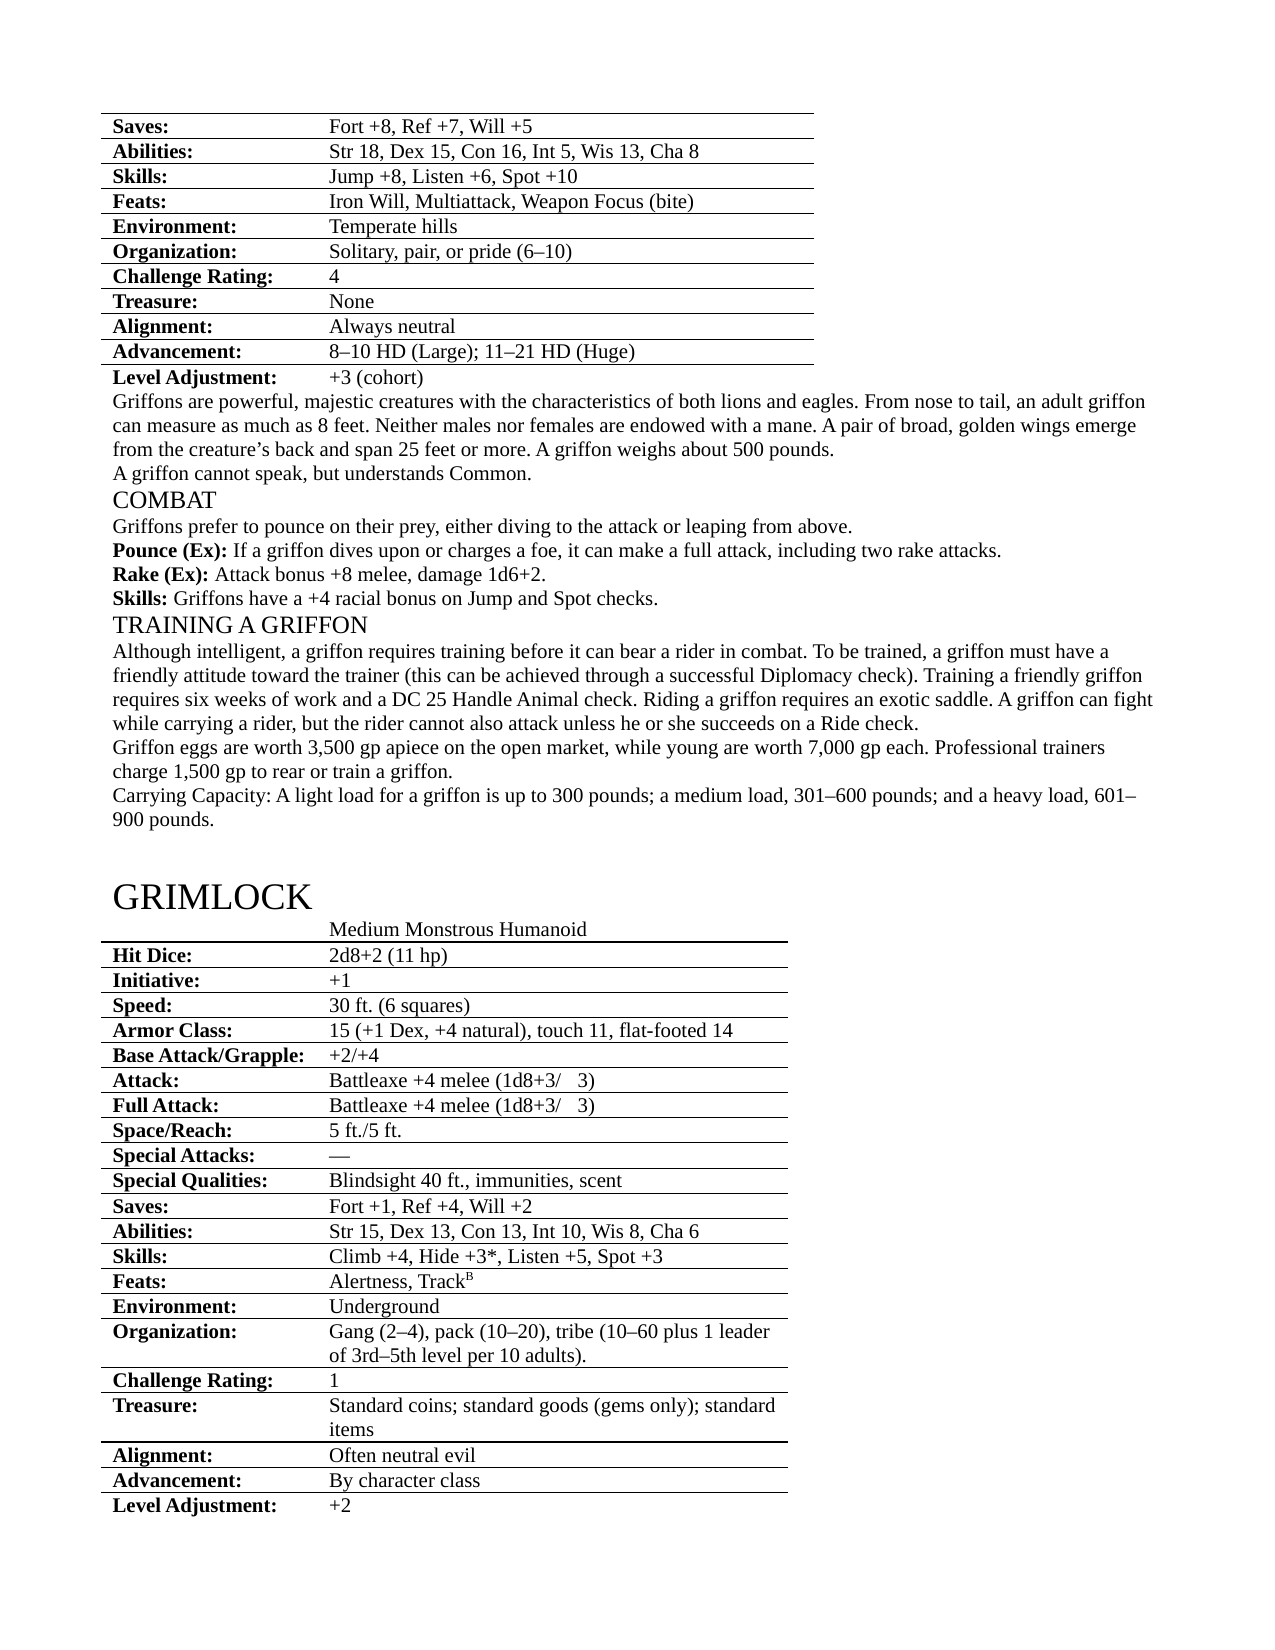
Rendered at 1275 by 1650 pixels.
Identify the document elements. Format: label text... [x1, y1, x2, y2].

text GRIMLOCK [112, 874, 1162, 917]
table_cell +3 (cohort) [318, 365, 814, 389]
table_cell +2 [318, 1493, 787, 1517]
table_cell Saves: [101, 1194, 318, 1218]
table_cell Alertness, TrackB [318, 1269, 787, 1293]
table_cell Environment: [101, 1294, 318, 1318]
table_cell By character class [318, 1468, 787, 1492]
table_cell Battleaxe +4 melee (1d8+3/3) [318, 1068, 787, 1092]
table_cell Blindsight 40 ft., immunities, scent [318, 1169, 787, 1192]
table_cell Saves: [101, 114, 318, 138]
table_cell Str 18, Dex 15, Con 16, Int 5, Wis 13, Cha 8 [318, 139, 814, 163]
table_cell +1 [318, 968, 787, 992]
text Skills: Griffons have a +4 racial bonus on Jump and Spot checks. [112, 586, 1162, 610]
table_cell 15 (+1 Dex, +4 natural), touch 11, flat-footed 14 [318, 1018, 787, 1042]
table_cell Battleaxe +4 melee (1d8+3/3) [318, 1093, 787, 1117]
table_cell Str 15, Dex 13, Con 13, Int 10, Wis 8, Cha 6 [318, 1219, 787, 1243]
table_cell Attack: [101, 1068, 318, 1092]
table_cell Advancement: [101, 340, 318, 363]
table_cell Treasure: [101, 289, 318, 313]
table_cell Skills: [101, 1244, 318, 1268]
table_cell Alignment: [101, 1443, 318, 1467]
table_cell Abilities: [101, 1219, 318, 1243]
table_cell Underground [318, 1294, 787, 1318]
text A griffon cannot speak, but understands Common. [112, 461, 1162, 485]
table_cell 1 [318, 1368, 787, 1392]
table_cell Temperate hills [318, 214, 814, 238]
table_cell Space/Reach: [101, 1118, 318, 1142]
text Griffon eggs are worth 3,500 gp apiece on the open market, while young are worth 7,000 gp each. Professional trainers charge 1,500 gp to rear or train a griffon. [112, 735, 1162, 783]
table_cell Hit Dice: [101, 943, 318, 967]
table_cell Alignment: [101, 314, 318, 338]
text Griffons are powerful, majestic creatures with the characteristics of both lions and eagles. From nose to tail, an adult griffon can measure as much as 8 feet. Neither males nor females are endowed with a mane. A pair of broad, golden wings emerge from the creature’s back and span 25 feet or more. A griffon weighs about 500 pounds. [112, 389, 1162, 461]
table_cell Always neutral [318, 314, 814, 338]
table_cell Challenge Rating: [101, 1368, 318, 1392]
table_cell — [318, 1143, 787, 1167]
table_cell Fort +8, Ref +7, Will +5 [318, 114, 814, 138]
table_cell Level Adjustment: [101, 365, 318, 389]
table_cell Gang (2–4), pack (10–20), tribe (10–60 plus 1 leader of 3rd–5th level per 10 adults). [318, 1319, 787, 1367]
table_cell Armor Class: [101, 1018, 318, 1042]
text Although intelligent, a griffon requires training before it can bear a rider in combat. To be trained, a griffon must have a friendly attitude toward the trainer (this can be achieved through a successful Diplomacy check). Training a friendly griffon requires six weeks of work and a DC 25 Handle Animal check. Riding a griffon requires an exotic saddle. A griffon can fight while carrying a rider, but the rider cannot also attack unless he or she succeeds on a Ride check. [112, 639, 1162, 735]
table_cell Speed: [101, 993, 318, 1017]
table_cell Climb +4, Hide +3*, Listen +5, Spot +3 [318, 1244, 787, 1268]
table_cell Special Qualities: [101, 1169, 318, 1192]
text Carrying Capacity: A light load for a griffon is up to 300 pounds; a medium load, 301–600 pounds; and a heavy load, 601–900 pounds. [112, 783, 1162, 831]
table_cell Organization: [101, 1319, 318, 1367]
table_cell Abilities: [101, 139, 318, 163]
table_cell Environment: [101, 214, 318, 238]
table_cell Standard coins; standard goods (gems only); standard items [318, 1393, 787, 1441]
table_header [101, 918, 318, 941]
table_cell 2d8+2 (11 hp) [318, 943, 787, 967]
table_cell 4 [318, 264, 814, 288]
table_cell Challenge Rating: [101, 264, 318, 288]
table_cell Treasure: [101, 1393, 318, 1441]
table_cell 5 ft./5 ft. [318, 1118, 787, 1142]
table_cell Fort +1, Ref +4, Will +2 [318, 1194, 787, 1218]
text Rake (Ex): Attack bonus +8 melee, damage 1d6+2. [112, 562, 1162, 586]
table_cell Special Attacks: [101, 1143, 318, 1167]
table_cell Level Adjustment: [101, 1493, 318, 1517]
table_cell 30 ft. (6 squares) [318, 993, 787, 1017]
table_cell +2/+4 [318, 1043, 787, 1067]
table_cell Advancement: [101, 1468, 318, 1492]
table_cell Often neutral evil [318, 1443, 787, 1467]
table_cell Solitary, pair, or pride (6–10) [318, 239, 814, 263]
text Pounce (Ex): If a griffon dives upon or charges a foe, it can make a full attack, including two rake attacks. [112, 538, 1162, 562]
table_cell Initiative: [101, 968, 318, 992]
text TRAINING A GRIFFON [112, 610, 1162, 639]
text COMBAT [112, 485, 1162, 514]
table_cell None [318, 289, 814, 313]
table_cell Feats: [101, 189, 318, 213]
table_cell Full Attack: [101, 1093, 318, 1117]
text Griffons prefer to pounce on their prey, either diving to the attack or leaping from above. [112, 514, 1162, 538]
table_cell 8–10 HD (Large); 11–21 HD (Huge) [318, 340, 814, 363]
table_cell Skills: [101, 164, 318, 188]
table_cell Base Attack/Grapple: [101, 1043, 318, 1067]
table_cell Iron Will, Multiattack, Weapon Focus (bite) [318, 189, 814, 213]
table_cell Organization: [101, 239, 318, 263]
table_header Medium Monstrous Humanoid [318, 918, 787, 941]
table_cell Feats: [101, 1269, 318, 1293]
table_cell Jump +8, Listen +6, Spot +10 [318, 164, 814, 188]
